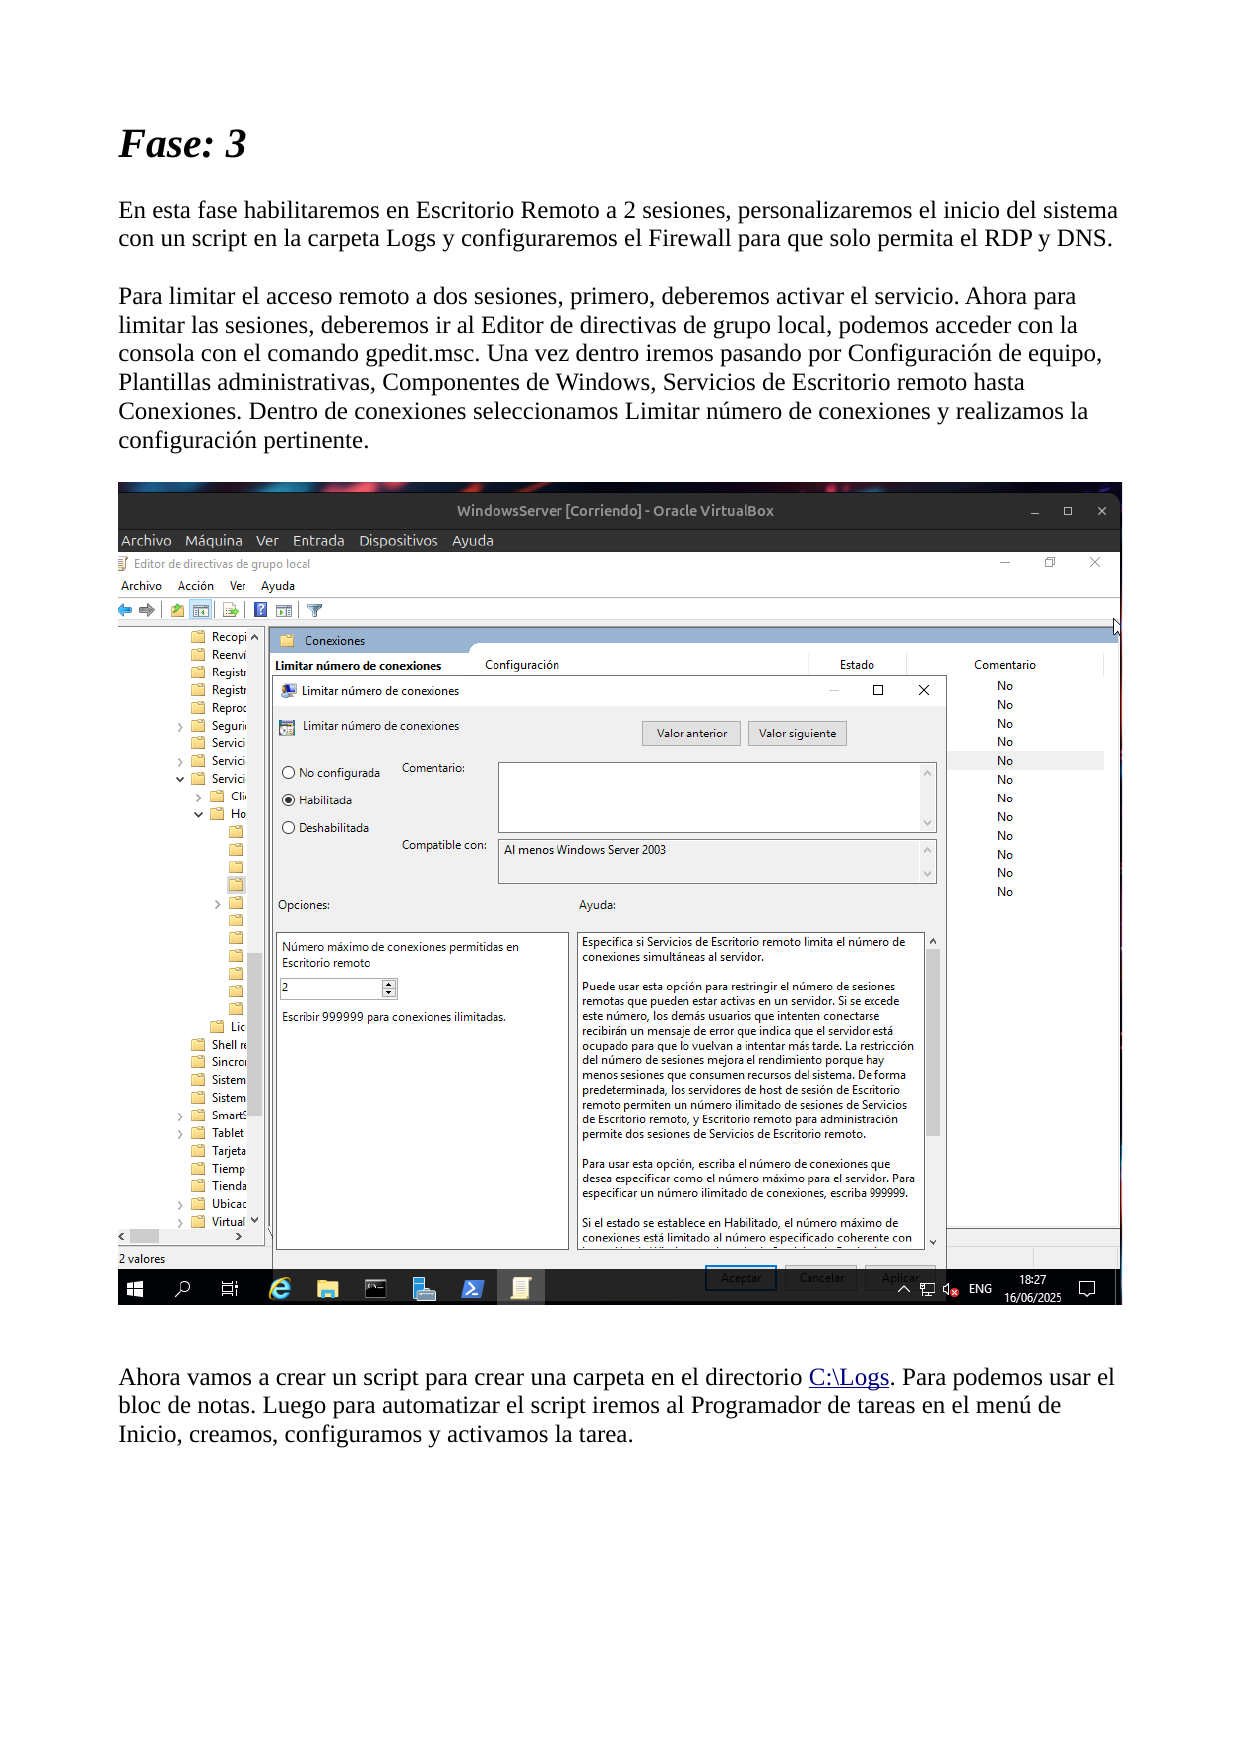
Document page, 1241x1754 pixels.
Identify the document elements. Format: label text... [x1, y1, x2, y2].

text Fase: 3 [118, 118, 1122, 166]
picture [118, 482, 1123, 1305]
text Para limitar el acceso remoto a dos sesiones, primero, deberemos activar el servicio. Ahora para limitar las sesiones, deberemos ir al Editor de directivas de grupo local, podemos acceder con la consola con el comando gpedit.msc. Una vez dentro iremos pasando por Configuración de equipo, Plantillas administrativas, Componentes de Windows, Servicios de Escritorio remoto hasta Conexiones. Dentro de conexiones seleccionamos Limitar número de conexiones y realizamos la configuración pertinente. [118, 281, 1122, 453]
text Ahora vamos a crear un script para crear una carpeta en el directorio C:\Logs. Para podemos usar el bloc de notas. Luego para automatizar el script iremos al Programador de tareas en el menú de Inicio, creamos, configuramos y activamos la tarea. [118, 1362, 1122, 1448]
text En esta fase habilitaremos en Escritorio Remoto a 2 sesiones, personalizaremos el inicio del sistema con un script en la carpeta Logs y configuraremos el Firewall para que solo permita el RDP y DNS. [118, 195, 1122, 252]
